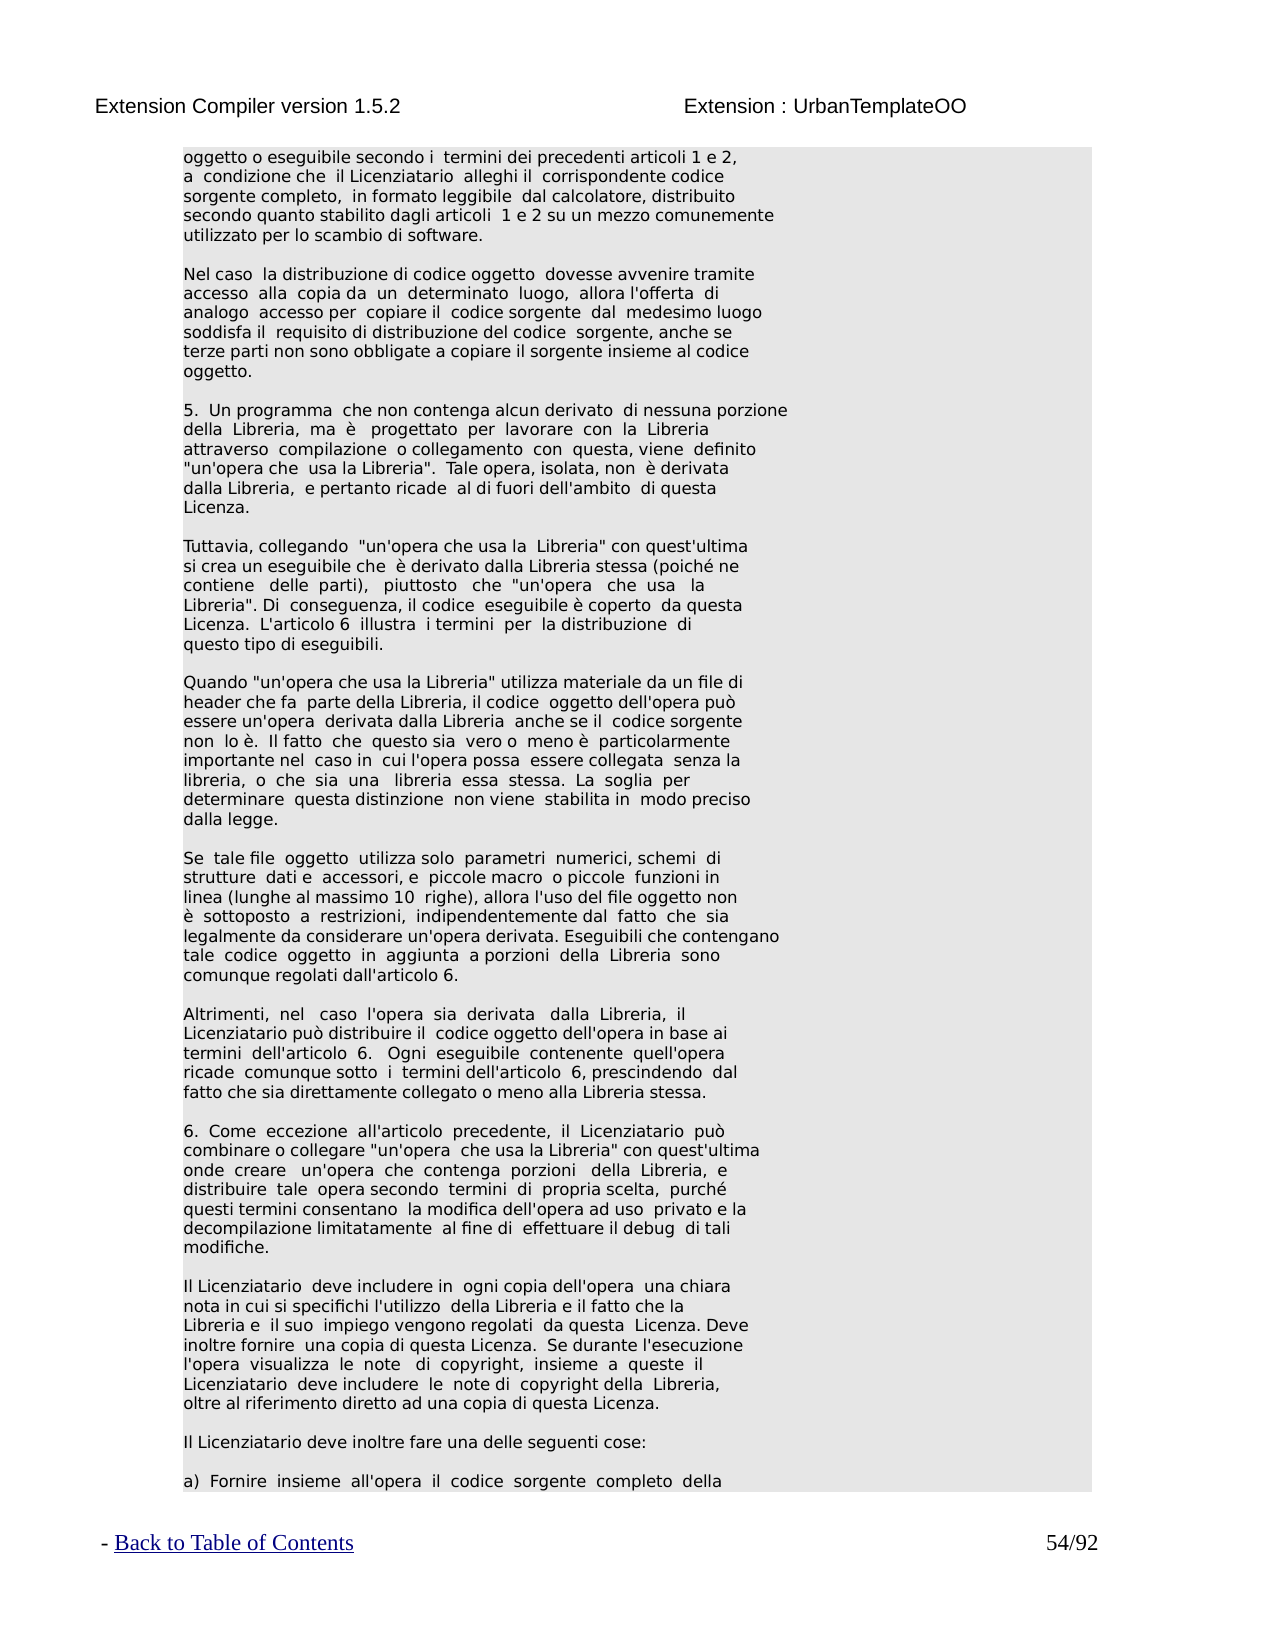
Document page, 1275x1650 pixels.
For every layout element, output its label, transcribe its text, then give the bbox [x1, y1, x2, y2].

text analogo accesso per copiare il codice sorgente dal medesimo luogo [183, 303, 1092, 323]
text contiene delle parti), piuttosto che "un'opera che usa la [183, 576, 1092, 596]
text Il Licenziatario deve includere in ogni copia dell'opera una chiara [183, 1277, 1092, 1297]
text soddisfa il requisito di distribuzione del codice sorgente, anche se [183, 323, 1092, 342]
text essere un'opera derivata dalla Libreria anche se il codice sorgente [183, 712, 1092, 732]
text legalmente da considerare un'opera derivata. Eseguibili che contengano [183, 927, 1092, 946]
text Libreria". Di conseguenza, il codice eseguibile è coperto da questa [183, 596, 1092, 615]
text Quando "un'opera che usa la Libreria" utilizza materiale da un file di [183, 673, 1092, 693]
text questo tipo di eseguibili. [183, 634, 1092, 654]
text dalla legge. [183, 810, 1092, 829]
text oggetto. [183, 362, 1092, 381]
text libreria, o che sia una libreria essa stessa. La soglia per [183, 771, 1092, 790]
text oltre al riferimento diretto ad una copia di questa Licenza. [183, 1394, 1092, 1414]
text Nel caso la distribuzione di codice oggetto dovesse avvenire tramite [183, 264, 1092, 284]
text Licenziatario deve includere le note di copyright della Libreria, [183, 1375, 1092, 1394]
text Licenza. L'articolo 6 illustra i termini per la distribuzione di [183, 615, 1092, 634]
text 6. Come eccezione all'articolo precedente, il Licenziatario può [183, 1121, 1092, 1141]
text Il Licenziatario deve inoltre fare una delle seguenti cose: [183, 1433, 1092, 1453]
text decompilazione limitatamente al fine di effettuare il debug di tali [183, 1219, 1092, 1238]
text non lo è. Il fatto che questo sia vero o meno è particolarmente [183, 732, 1092, 751]
text Licenziatario può distribuire il codice oggetto dell'opera in base ai [183, 1024, 1092, 1043]
text ricade comunque sotto i termini dell'articolo 6, prescindendo dal [183, 1063, 1092, 1082]
text header che fa parte della Libreria, il codice oggetto dell'opera può [183, 693, 1092, 712]
text tale codice oggetto in aggiunta a porzioni della Libreria sono [183, 946, 1092, 966]
text determinare questa distinzione non viene stabilita in modo preciso [183, 790, 1092, 810]
text dalla Libreria, e pertanto ricade al di fuori dell'ambito di questa [183, 479, 1092, 498]
text Altrimenti, nel caso l'opera sia derivata dalla Libreria, il [183, 1004, 1092, 1024]
text "un'opera che usa la Libreria". Tale opera, isolata, non è derivata [183, 459, 1092, 479]
text comunque regolati dall'articolo 6. [183, 966, 1092, 985]
text linea (lunghe al massimo 10 righe), allora l'uso del file oggetto non [183, 888, 1092, 907]
text utilizzato per lo scambio di software. [183, 225, 1092, 245]
text inoltre fornire una copia di questa Licenza. Se durante l'esecuzione [183, 1336, 1092, 1355]
text modifiche. [183, 1238, 1092, 1258]
text l'opera visualizza le note di copyright, insieme a queste il [183, 1355, 1092, 1375]
text Libreria e il suo impiego vengono regolati da questa Licenza. Deve [183, 1316, 1092, 1336]
text attraverso compilazione o collegamento con questa, viene definito [183, 440, 1092, 459]
text Licenza. [183, 498, 1092, 518]
text a condizione che il Licenziatario alleghi il corrispondente codice [183, 167, 1092, 186]
text a) Fornire insieme all'opera il codice sorgente completo della [183, 1472, 1092, 1492]
text sorgente completo, in formato leggibile dal calcolatore, distribuito [183, 186, 1092, 206]
text si crea un eseguibile che è derivato dalla Libreria stessa (poiché ne [183, 557, 1092, 576]
text importante nel caso in cui l'opera possa essere collegata senza la [183, 751, 1092, 771]
text distribuire tale opera secondo termini di propria scelta, purché [183, 1180, 1092, 1199]
text della Libreria, ma è progettato per lavorare con la Libreria [183, 420, 1092, 440]
text strutture dati e accessori, e piccole macro o piccole funzioni in [183, 868, 1092, 888]
text onde creare un'opera che contenga porzioni della Libreria, e [183, 1160, 1092, 1180]
text nota in cui si specifichi l'utilizzo della Libreria e il fatto che la [183, 1297, 1092, 1316]
text accesso alla copia da un determinato luogo, allora l'offerta di [183, 284, 1092, 303]
text 5. Un programma che non contenga alcun derivato di nessuna porzione [183, 401, 1092, 420]
text secondo quanto stabilito dagli articoli 1 e 2 su un mezzo comunemente [183, 206, 1092, 225]
text questi termini consentano la modifica dell'opera ad uso privato e la [183, 1199, 1092, 1219]
text termini dell'articolo 6. Ogni eseguibile contenente quell'opera [183, 1043, 1092, 1063]
text Tuttavia, collegando "un'opera che usa la Libreria" con quest'ultima [183, 537, 1092, 557]
text fatto che sia direttamente collegato o meno alla Libreria stessa. [183, 1082, 1092, 1102]
text terze parti non sono obbligate a copiare il sorgente insieme al codice [183, 342, 1092, 362]
text è sottoposto a restrizioni, indipendentemente dal fatto che sia [183, 907, 1092, 927]
text oggetto o eseguibile secondo i termini dei precedenti articoli 1 e 2, [183, 147, 1092, 167]
text combinare o collegare "un'opera che usa la Libreria" con quest'ultima [183, 1141, 1092, 1160]
text Se tale file oggetto utilizza solo parametri numerici, schemi di [183, 849, 1092, 868]
